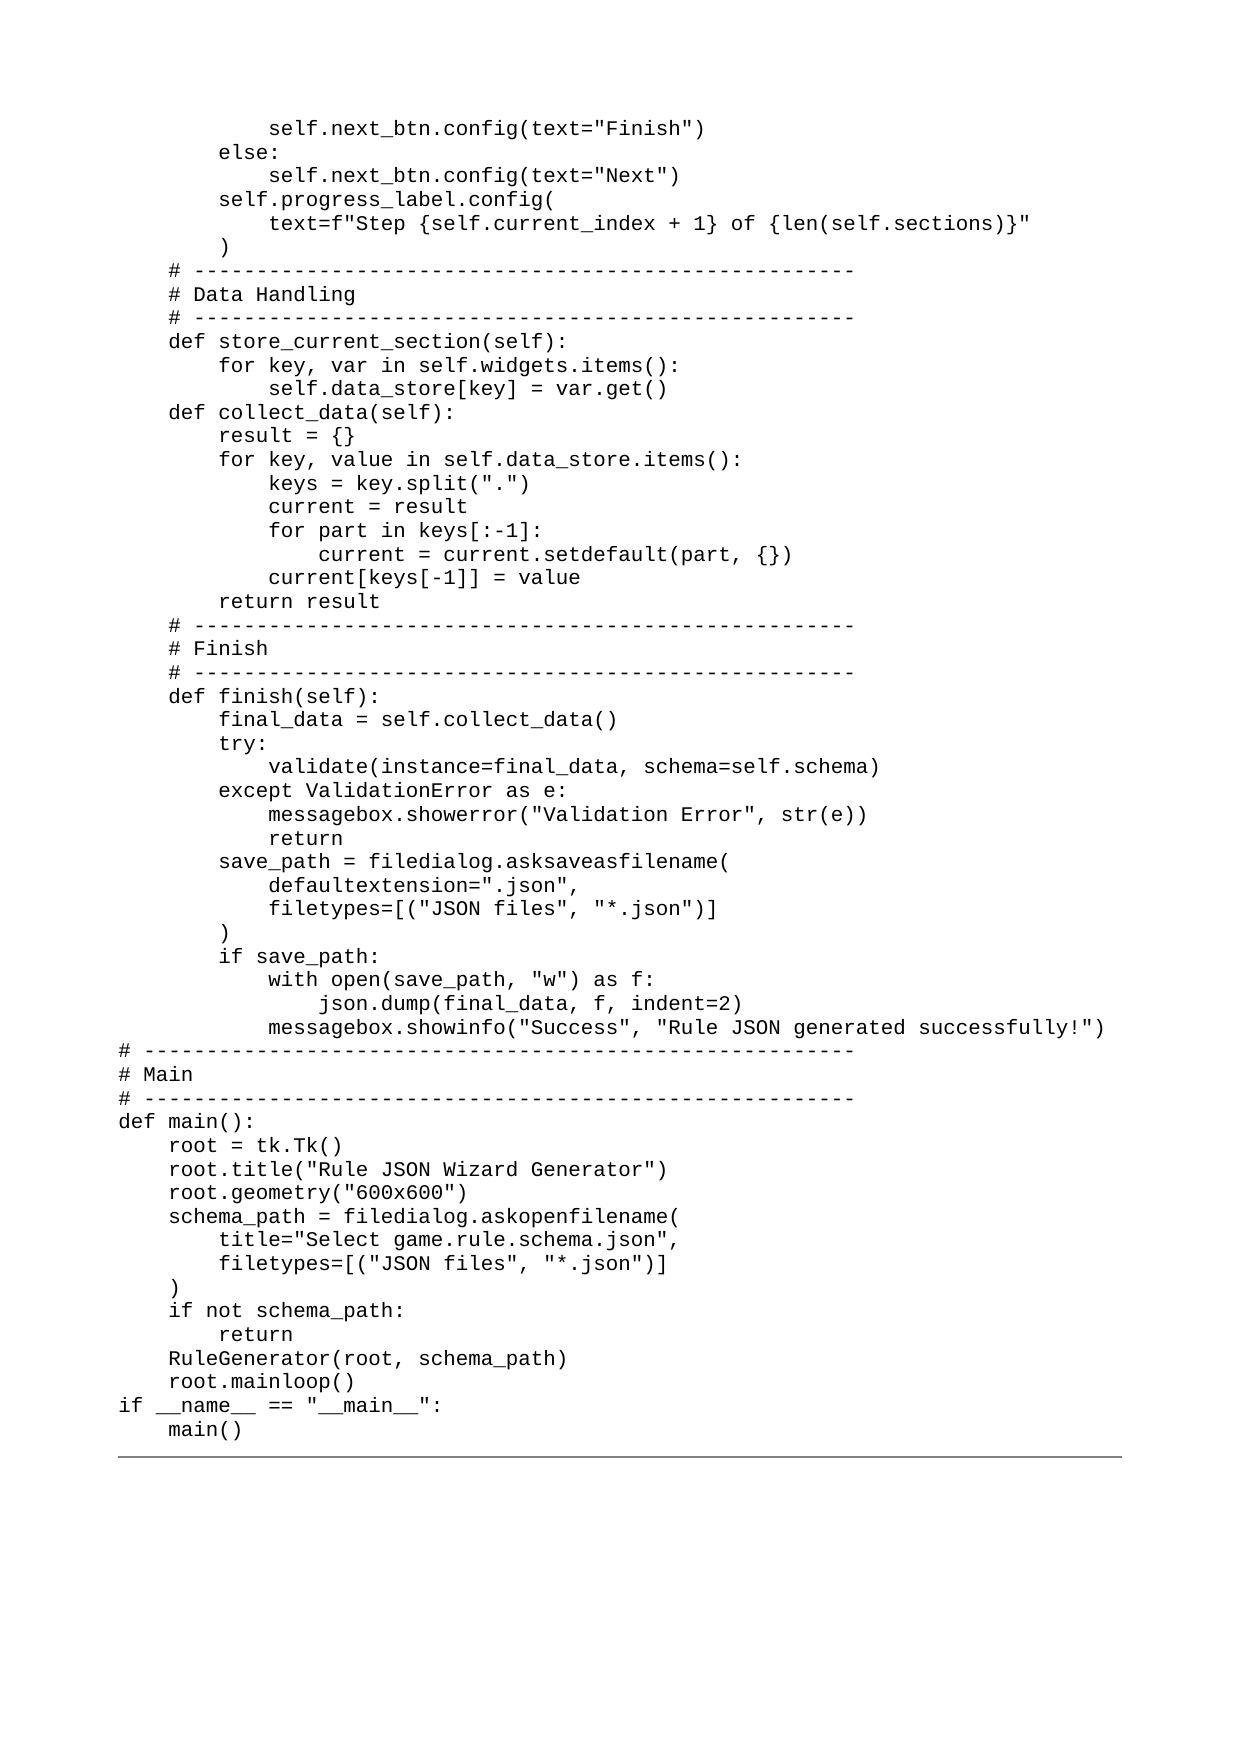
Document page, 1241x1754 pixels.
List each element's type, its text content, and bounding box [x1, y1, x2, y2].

text keys = key.split(".") [118, 473, 1122, 496]
text main() [118, 1419, 1122, 1442]
text # Data Handling [118, 284, 1122, 307]
text root = tk.Tk() [118, 1135, 1122, 1158]
text if not schema_path: [118, 1300, 1122, 1324]
text # ----------------------------------------------------- [118, 307, 1122, 331]
text current = current.setdefault(part, {}) [118, 544, 1122, 567]
text self.next_btn.config(text="Next") [118, 165, 1122, 189]
text self.next_btn.config(text="Finish") [118, 118, 1122, 142]
text current = result [118, 496, 1122, 520]
text def main(): [118, 1111, 1122, 1135]
text with open(save_path, "w") as f: [118, 969, 1122, 993]
text final_data = self.collect_data() [118, 709, 1122, 733]
text if __name__ == "__main__": [118, 1395, 1122, 1419]
text self.data_store[key] = var.get() [118, 378, 1122, 402]
text root.title("Rule JSON Wizard Generator") [118, 1158, 1122, 1182]
text # ----------------------------------------------------- [118, 615, 1122, 638]
text # Finish [118, 638, 1122, 662]
text for key, var in self.widgets.items(): [118, 354, 1122, 378]
text except ValidationError as e: [118, 780, 1122, 804]
text # --------------------------------------------------------- [118, 1040, 1122, 1064]
text result = {} [118, 426, 1122, 449]
text filetypes=[("JSON files", "*.json")] [118, 898, 1122, 922]
text # ----------------------------------------------------- [118, 260, 1122, 284]
text save_path = filedialog.asksaveasfilename( [118, 851, 1122, 875]
text defaultextension=".json", [118, 875, 1122, 898]
text # Main [118, 1064, 1122, 1088]
text messagebox.showinfo("Success", "Rule JSON generated successfully!") [118, 1017, 1122, 1040]
text # ----------------------------------------------------- [118, 662, 1122, 686]
text def collect_data(self): [118, 402, 1122, 426]
text def finish(self): [118, 686, 1122, 709]
text try: [118, 733, 1122, 757]
text schema_path = filedialog.askopenfilename( [118, 1206, 1122, 1229]
text root.geometry("600x600") [118, 1182, 1122, 1206]
text text=f"Step {self.current_index + 1} of {len(self.sections)}" [118, 213, 1122, 236]
text ) [118, 236, 1122, 260]
text return [118, 827, 1122, 851]
text for key, value in self.data_store.items(): [118, 449, 1122, 473]
text else: [118, 142, 1122, 165]
text def store_current_section(self): [118, 331, 1122, 354]
text return [118, 1324, 1122, 1348]
text root.mainloop() [118, 1371, 1122, 1395]
text validate(instance=final_data, schema=self.schema) [118, 757, 1122, 780]
text json.dump(final_data, f, indent=2) [118, 993, 1122, 1017]
text filetypes=[("JSON files", "*.json")] [118, 1253, 1122, 1277]
text RuleGenerator(root, schema_path) [118, 1348, 1122, 1371]
text title="Select game.rule.schema.json", [118, 1229, 1122, 1253]
text return result [118, 591, 1122, 615]
text self.progress_label.config( [118, 189, 1122, 213]
text current[keys[-1]] = value [118, 567, 1122, 591]
text ) [118, 1277, 1122, 1300]
text messagebox.showerror("Validation Error", str(e)) [118, 804, 1122, 827]
text for part in keys[:-1]: [118, 520, 1122, 544]
text if save_path: [118, 946, 1122, 969]
text # --------------------------------------------------------- [118, 1088, 1122, 1111]
text ) [118, 922, 1122, 946]
